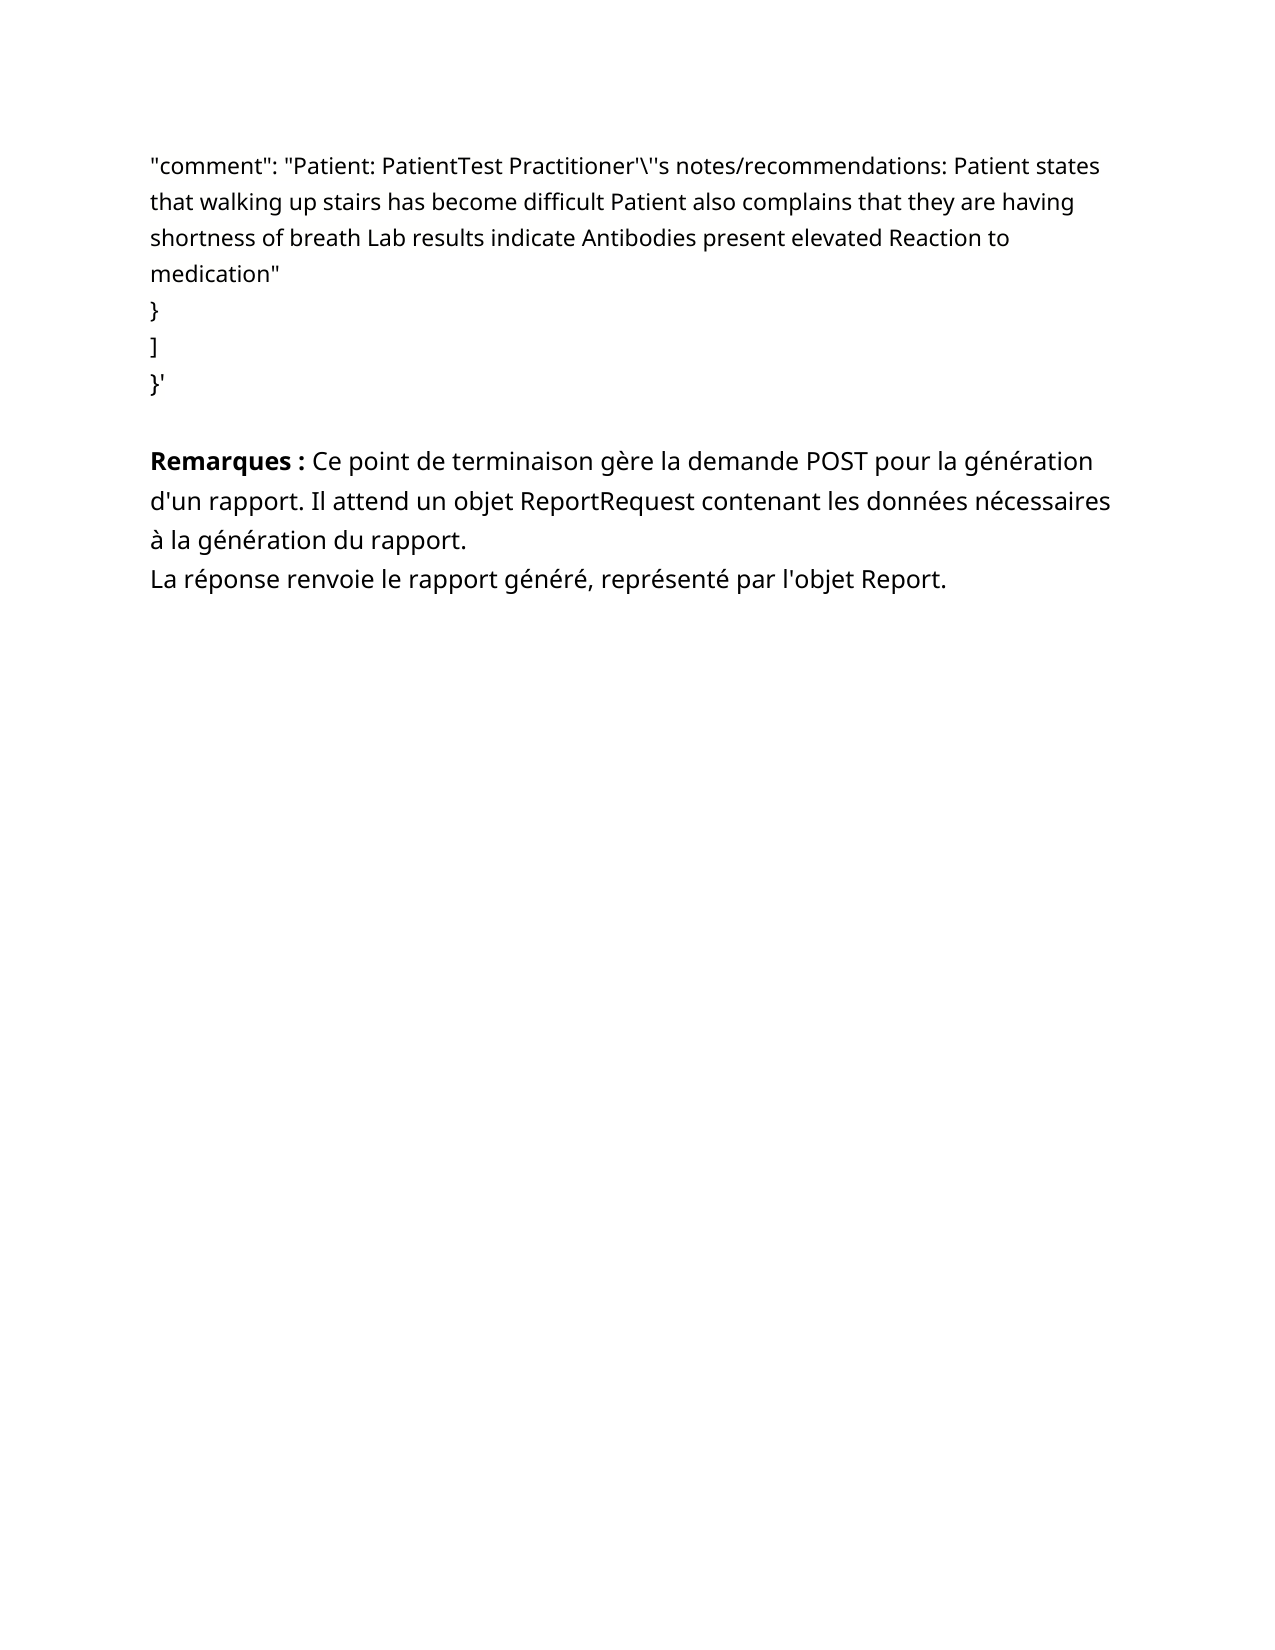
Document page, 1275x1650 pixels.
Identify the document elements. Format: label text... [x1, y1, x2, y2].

text Remarques : Ce point de terminaison gère la demande POST pour la génération d'un rapport. Il attend un objet ReportRequest contenant les données nécessaires à la génération du rapport. La réponse renvoie le rapport généré, représenté par l'objet Report. [150, 444, 1125, 596]
text } [150, 294, 1125, 325]
text "comment": "Patient: PatientTest Practitioner'\''s notes/recommendations: Patient states that walking up stairs has become difficult Patient also complains that they are having shortness of breath Lab results indicate Antibodies present elevated Reaction to medication" [150, 150, 1125, 289]
text ] [150, 330, 1125, 361]
text }' [150, 366, 1125, 400]
